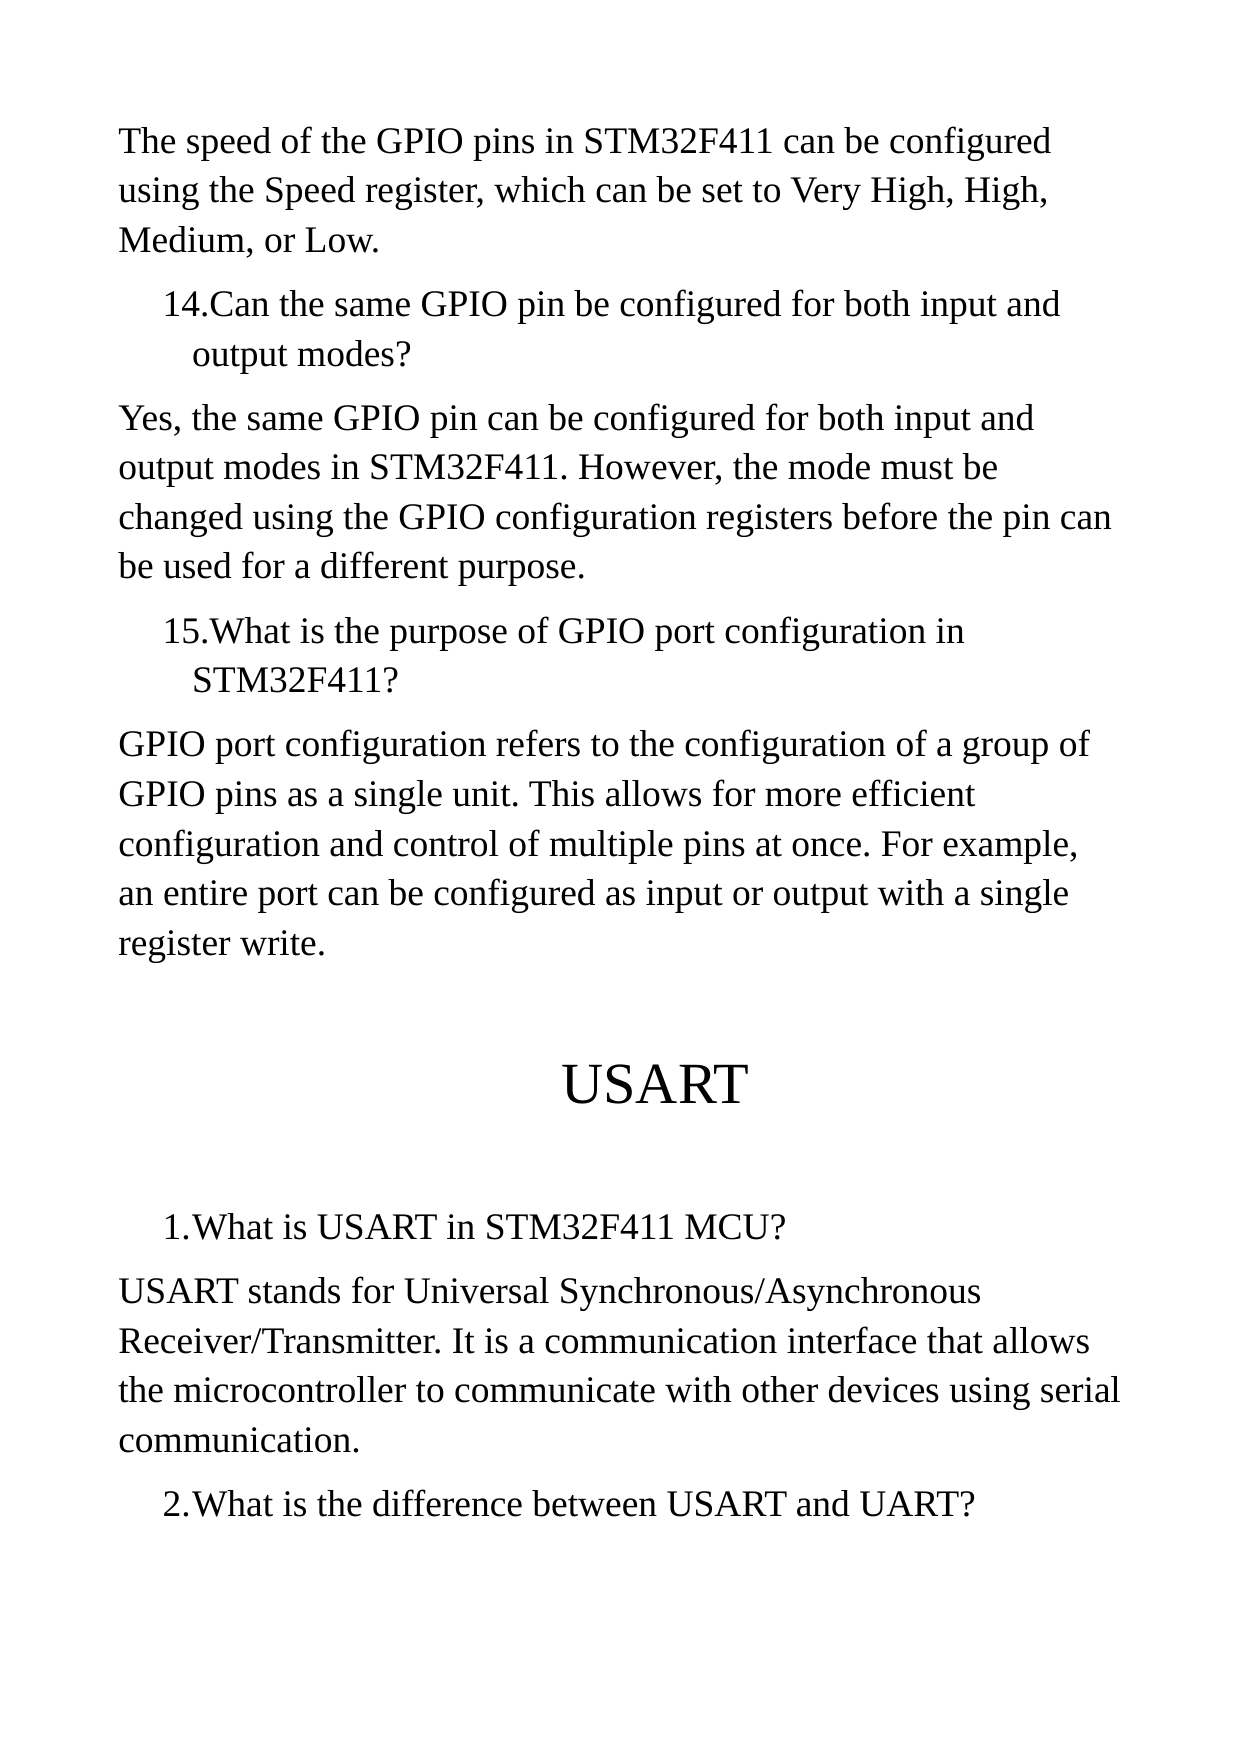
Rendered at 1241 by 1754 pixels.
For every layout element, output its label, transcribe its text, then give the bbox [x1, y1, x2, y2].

text The speed of the GPIO pins in STM32F411 can be configured using the Speed register, which can be set to Very High, High, Medium, or Low. [118, 118, 1122, 260]
text GPIO port configuration refers to the configuration of a group of GPIO pins as a single unit. This allows for more efficient configuration and control of multiple pins at once. For example, an entire port can be configured as input or output with a single register write. [118, 722, 1122, 963]
list What is USART in STM32F411 MCU? [162, 1204, 1122, 1247]
list Can the same GPIO pin be configured for both input and output modes? [162, 281, 1122, 374]
text USART stands for Universal Synchronous/Asynchronous Receiver/Transmitter. It is a communication interface that allows the microcontroller to communicate with other devices using serial communication. [118, 1268, 1122, 1460]
list What is the difference between USART and UART? [162, 1481, 1122, 1524]
list What is the purpose of GPIO port configuration in STM32F411? [162, 608, 1122, 701]
text Yes, the same GPIO pin can be configured for both input and output modes in STM32F411. However, the mode must be changed using the GPIO configuration registers before the pin can be used for a different purpose. [118, 395, 1122, 587]
text USART [118, 1048, 1122, 1116]
